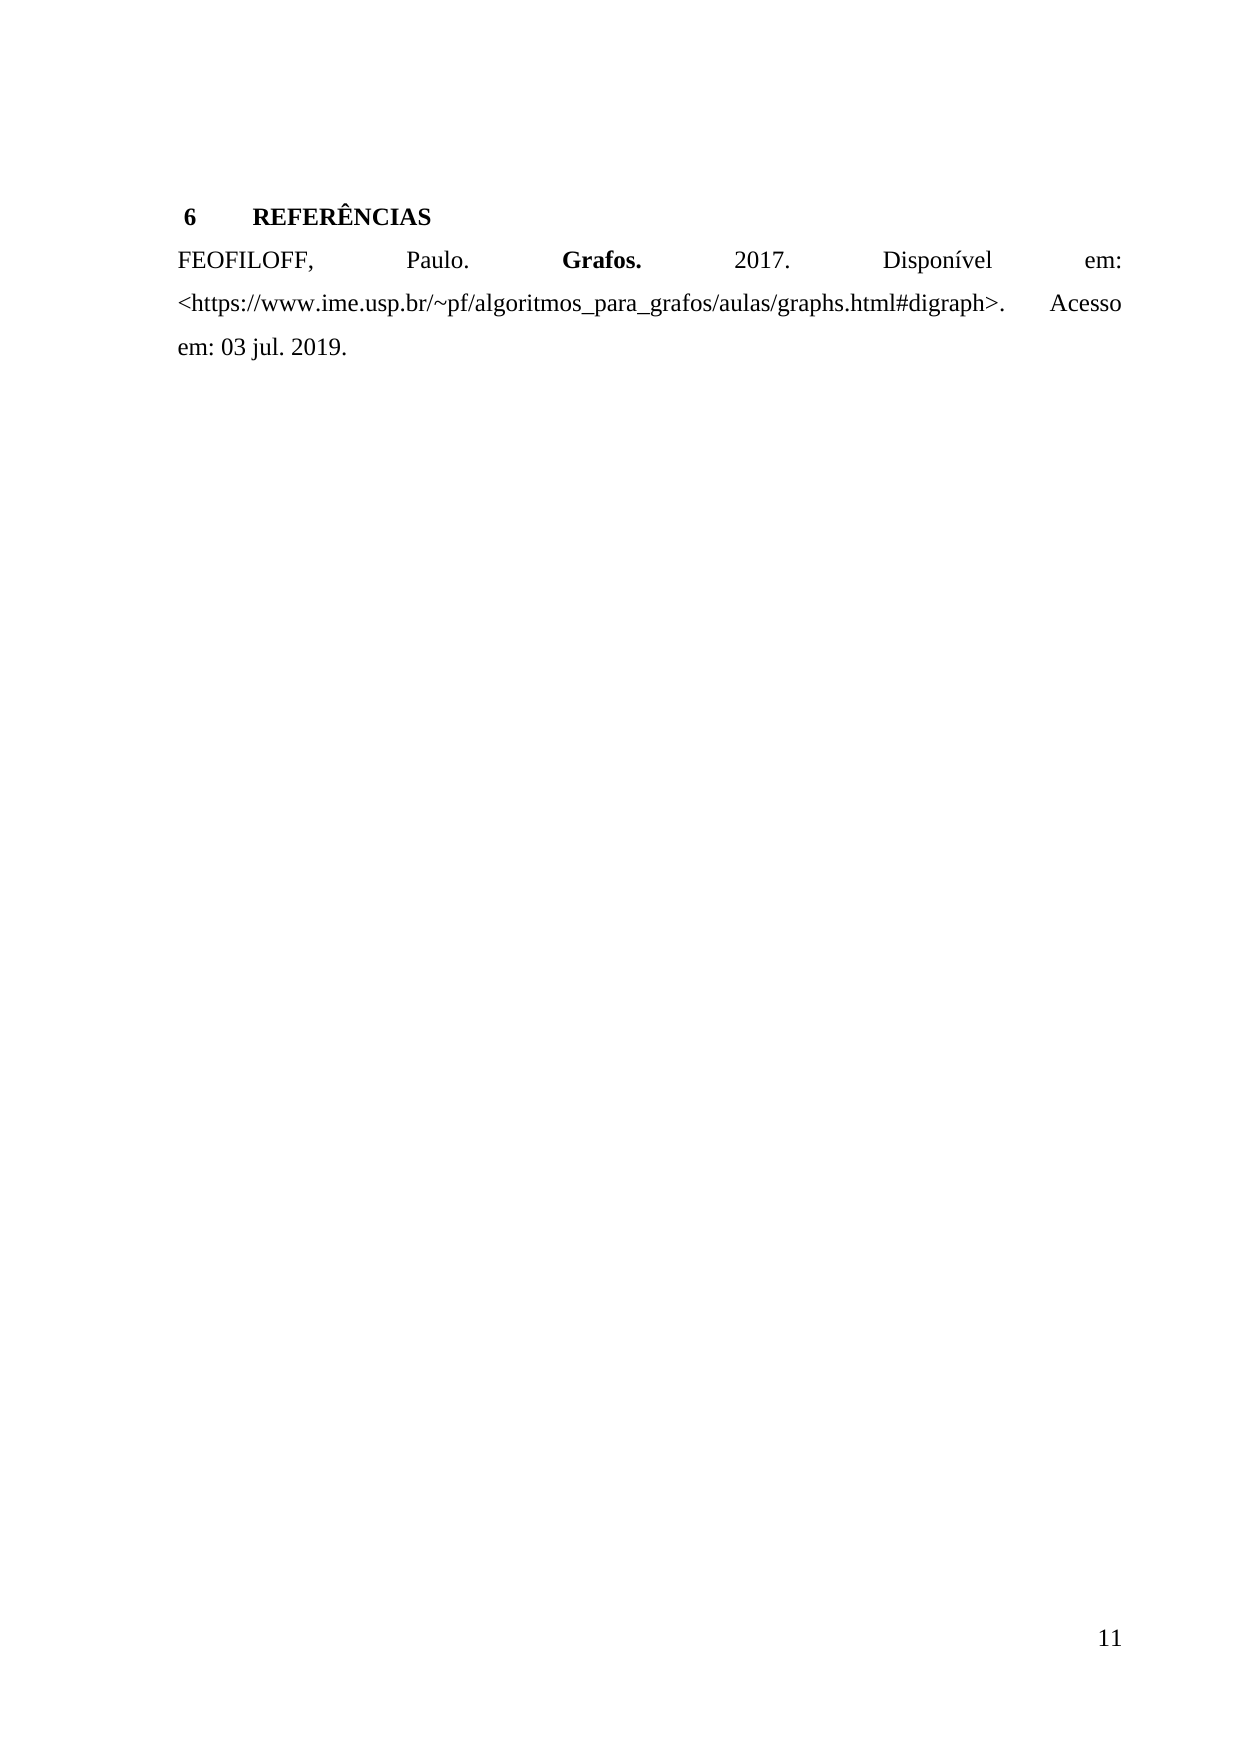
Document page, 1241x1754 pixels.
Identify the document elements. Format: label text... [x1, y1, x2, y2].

subtitle referências [177, 202, 1122, 231]
text FEOFILOFF, Paulo. Grafos. 2017. Disponível em: <https://www.ime.usp.br/~pf/algoritmos_para_grafos/aulas/graphs.html#digraph>. Acesso em: 03 jul. 2019. [177, 245, 1122, 360]
